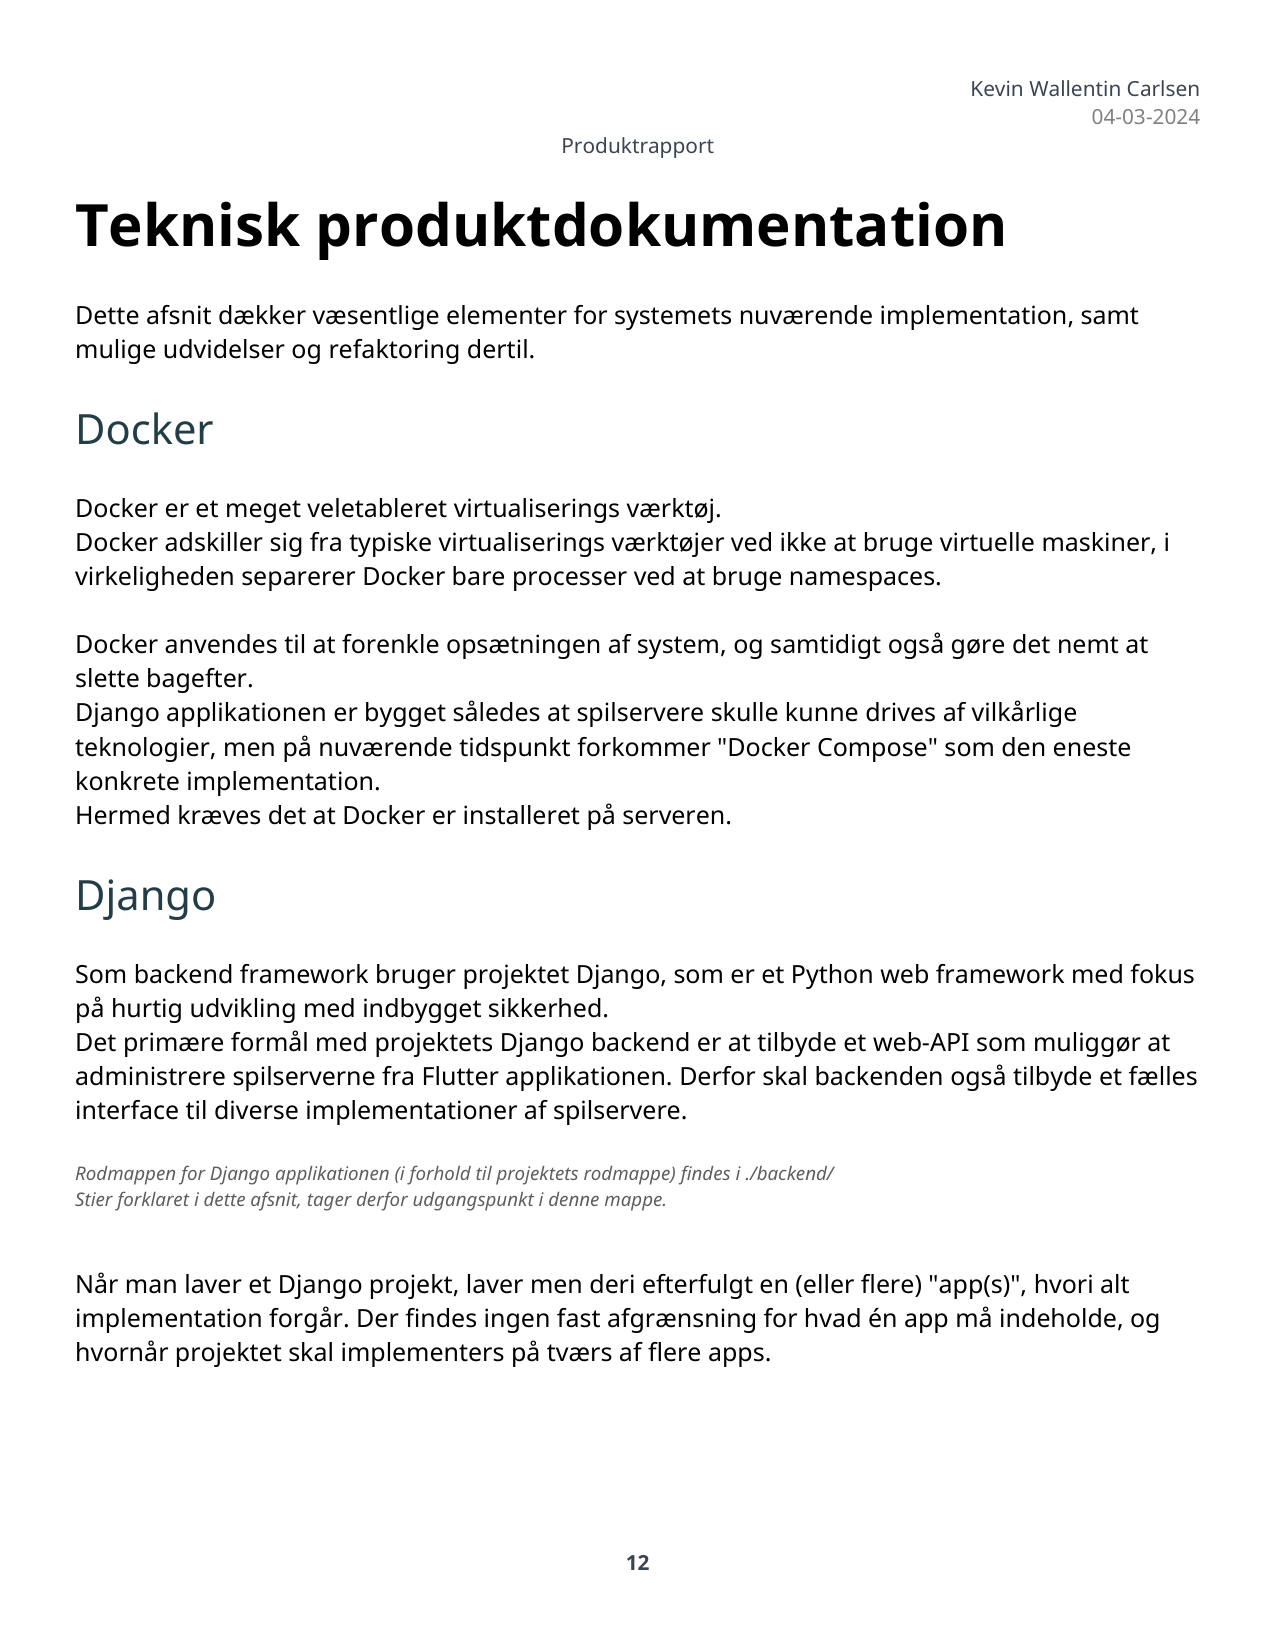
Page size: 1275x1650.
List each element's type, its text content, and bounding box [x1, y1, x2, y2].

text Som backend framework bruger projektet Django, som er et Python web framework med fokus på hurtig udvikling med indbygget sikkerhed. [75, 956, 1200, 1024]
text Det primære formål med projektets Django backend er at tilbyde et web-API som muliggør at administrere spilserverne fra Flutter applikationen. Derfor skal backenden også tilbyde et fælles interface til diverse implementationer af spilservere. [75, 1024, 1200, 1127]
subtitle Teknisk produktdokumentation [75, 184, 1200, 264]
text Docker er et meget veletableret virtualiserings værktøj. [75, 491, 1200, 525]
text Når man laver et Django projekt, laver men deri efterfulgt en (eller flere) "app(s)", hvori alt implementation forgår. Der findes ingen fast afgrænsning for hvad én app må indeholde, og hvornår projektet skal implementers på tværs af flere apps. [75, 1267, 1200, 1369]
text Django applikationen er bygget således at spilservere skulle kunne drives af vilkårlige teknologier, men på nuværende tidspunkt forkommer "Docker Compose" som den eneste konkrete implementation. [75, 695, 1200, 797]
text Rodmappen for Django applikationen (i forhold til projektets rodmappe) findes i ./backend/ Stier forklaret i dette afsnit, tager derfor udgangspunkt i denne mappe. [75, 1161, 1200, 1212]
subtitle Docker [75, 400, 1200, 457]
text Docker anvendes til at forenkle opsætningen af system, og samtidigt også gøre det nemt at slette bagefter. [75, 627, 1200, 695]
text Dette afsnit dækker væsentlige elementer for systemets nuværende implementation, samt mulige udvidelser og refaktoring dertil. [75, 298, 1200, 366]
text Docker adskiller sig fra typiske virtualiserings værktøjer ved ikke at bruge virtuelle maskiner, i virkeligheden separerer Docker bare processer ved at bruge namespaces. [75, 525, 1200, 593]
text Hermed kræves det at Docker er installeret på serveren. [75, 797, 1200, 831]
subtitle Django [75, 865, 1200, 922]
